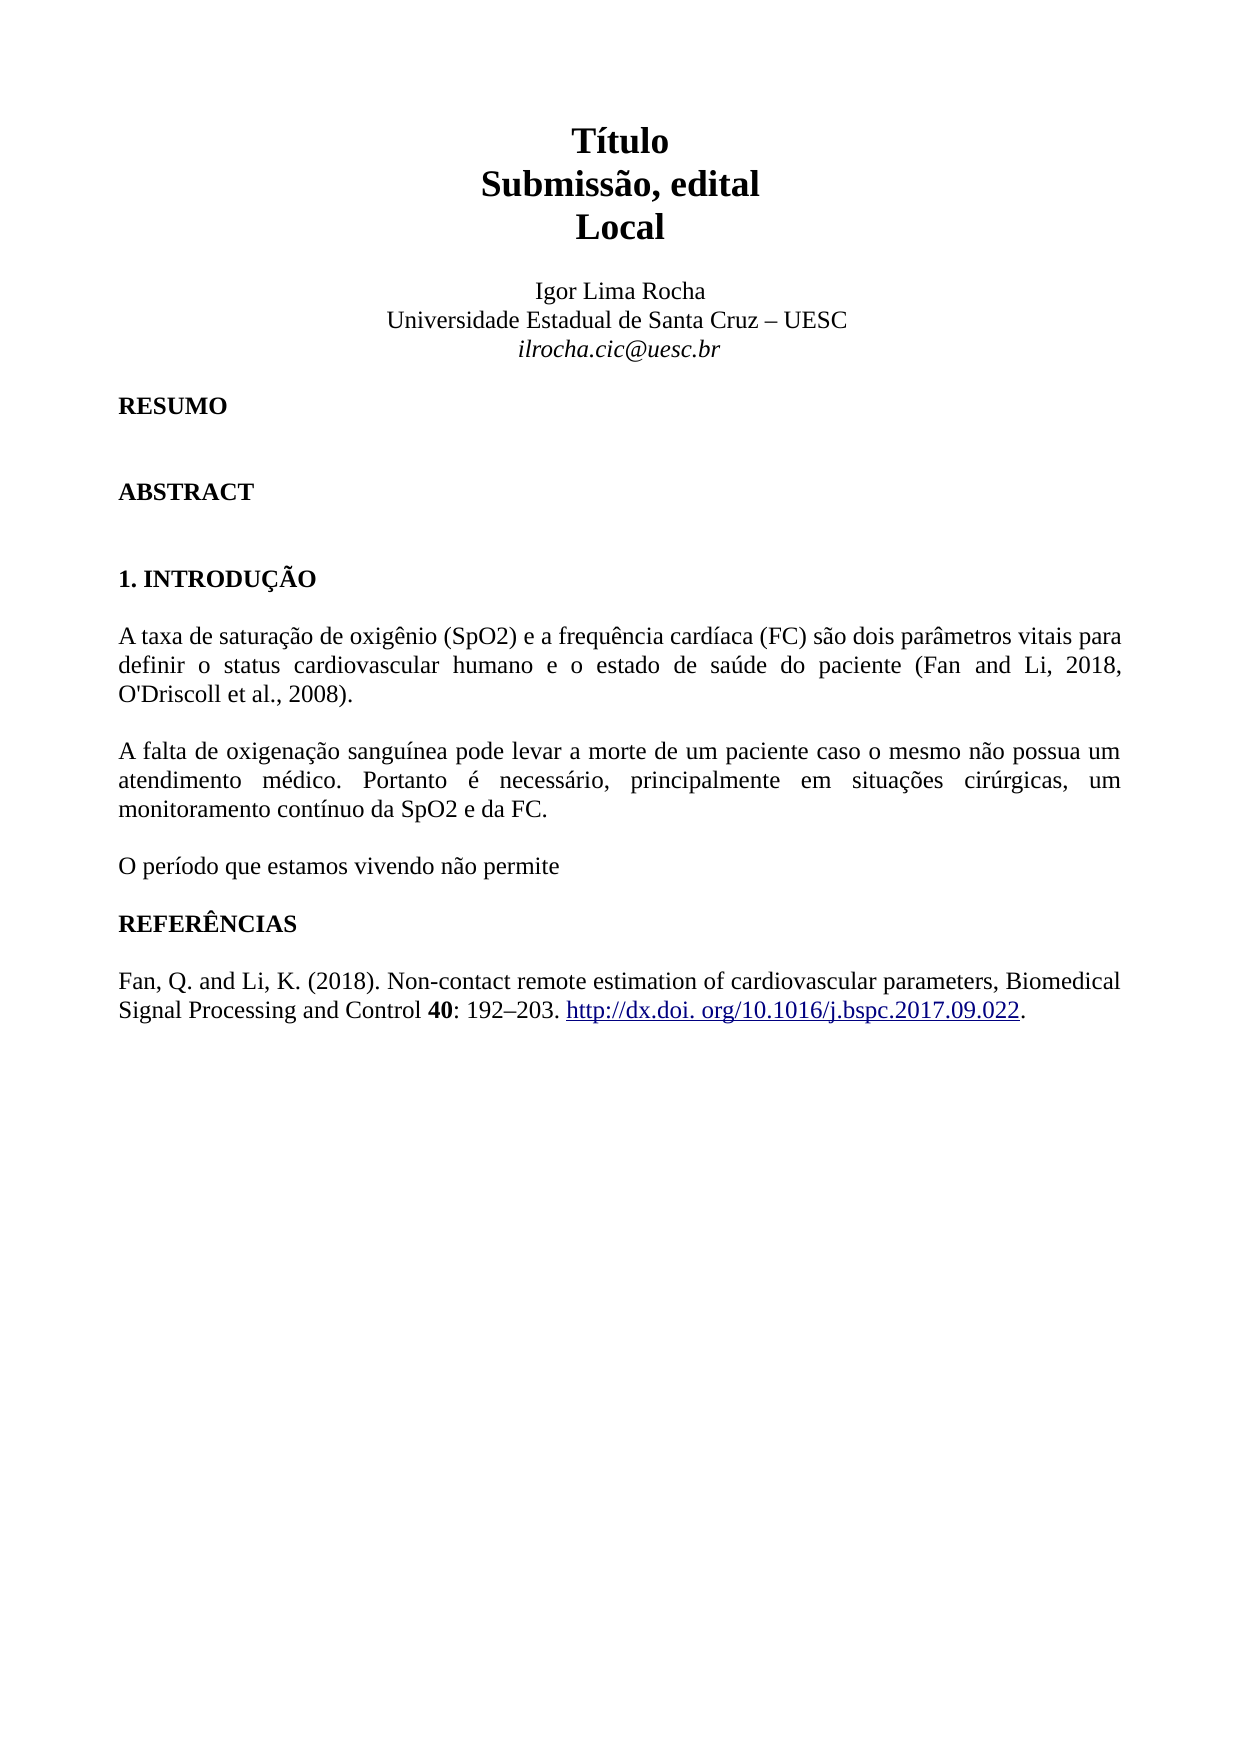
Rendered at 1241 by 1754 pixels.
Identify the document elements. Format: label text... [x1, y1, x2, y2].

text Submissão, edital [118, 161, 1122, 204]
text Fan, Q. and Li, K. (2018). Non-contact remote estimation of cardiovascular parameters, Biomedical Signal Processing and Control 40: 192–203. http://dx.doi. org/10.1016/j.bspc.2017.09.022. [118, 966, 1122, 1024]
text Universidade Estadual de Santa Cruz – UESC [118, 305, 1122, 334]
text O período que estamos vivendo não permite [118, 851, 1122, 880]
text ilrocha.cic@uesc.br [118, 334, 1122, 362]
text RESUMO [118, 391, 1122, 420]
text Título [118, 118, 1122, 161]
text Igor Lima Rocha [118, 276, 1122, 305]
text REFERÊNCIAS [118, 909, 1122, 937]
text 1. INTRODUÇÃO [118, 564, 1122, 592]
text A taxa de saturação de oxigênio (SpO2) e a frequência cardíaca (FC) são dois parâmetros vitais para definir o status cardiovascular humano e o estado de saúde do paciente (Fan and Li, 2018, O'Driscoll et al., 2008). [118, 621, 1122, 707]
text Local [118, 204, 1122, 247]
text ABSTRACT [118, 477, 1122, 506]
text A falta de oxigenação sanguínea pode levar a morte de um paciente caso o mesmo não possua um atendimento médico. Portanto é necessário, principalmente em situações cirúrgicas, um monitoramento contínuo da SpO2 e da FC. [118, 736, 1122, 822]
